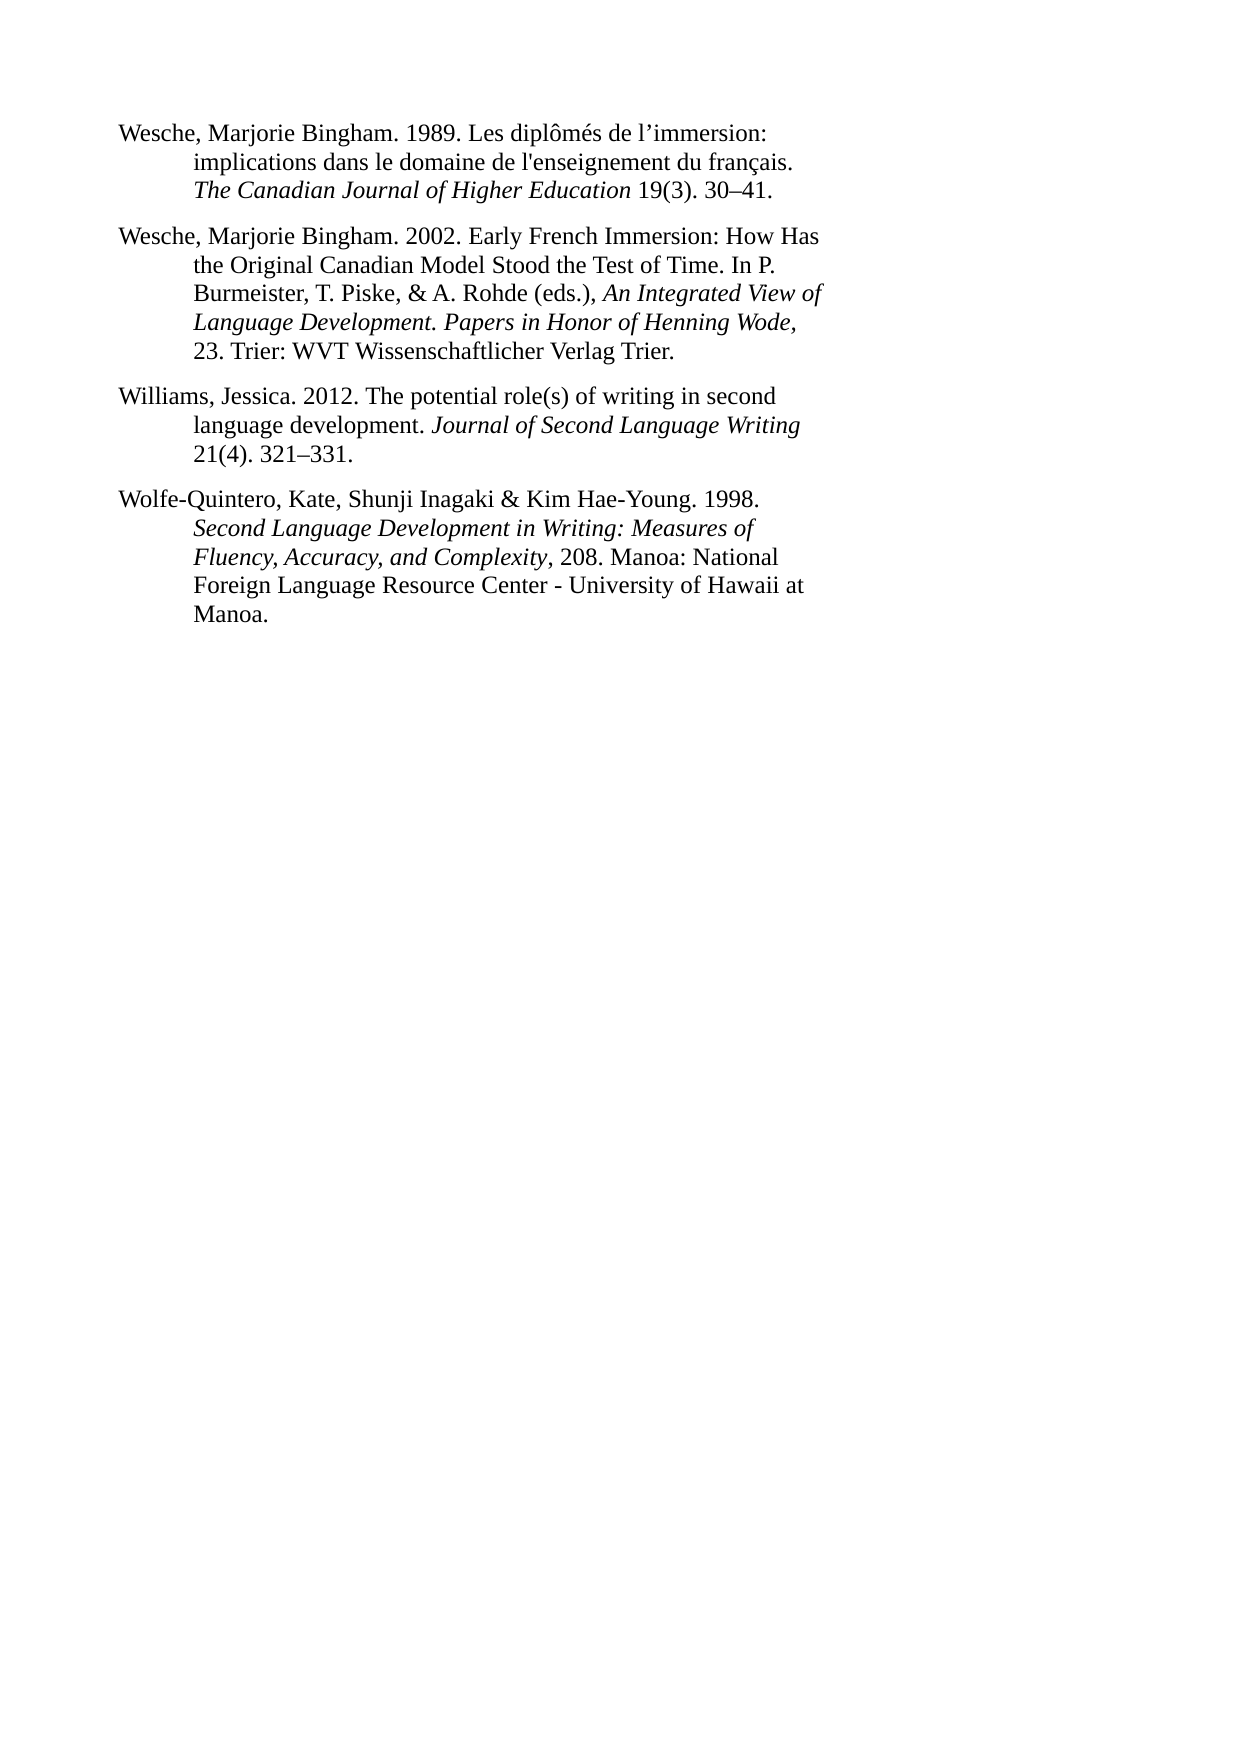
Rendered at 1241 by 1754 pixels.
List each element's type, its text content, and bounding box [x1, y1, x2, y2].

text Wesche, Marjorie Bingham. 1989. Les diplômés de l’immersion: implications dans le domaine de l'enseignement du français. The Canadian Journal of Higher Education 19(3). 30–41. [118, 118, 827, 204]
text Wolfe-Quintero, Kate, Shunji Inagaki & Kim Hae-Young. 1998. Second Language Development in Writing: Measures of Fluency, Accuracy, and Complexity, 208. Manoa: National Foreign Language Resource Center - University of Hawaii at Manoa. [118, 484, 827, 628]
text Williams, Jessica. 2012. The potential role(s) of writing in second language development. Journal of Second Language Writing 21(4). 321–331. [118, 381, 827, 468]
text Wesche, Marjorie Bingham. 2002. Early French Immersion: How Has the Original Canadian Model Stood the Test of Time. In P. Burmeister, T. Piske, & A. Rohde (eds.), An Integrated View of Language Development. Papers in Honor of Henning Wode, 23. Trier: WVT Wissenschaftlicher Verlag Trier. [118, 221, 827, 365]
